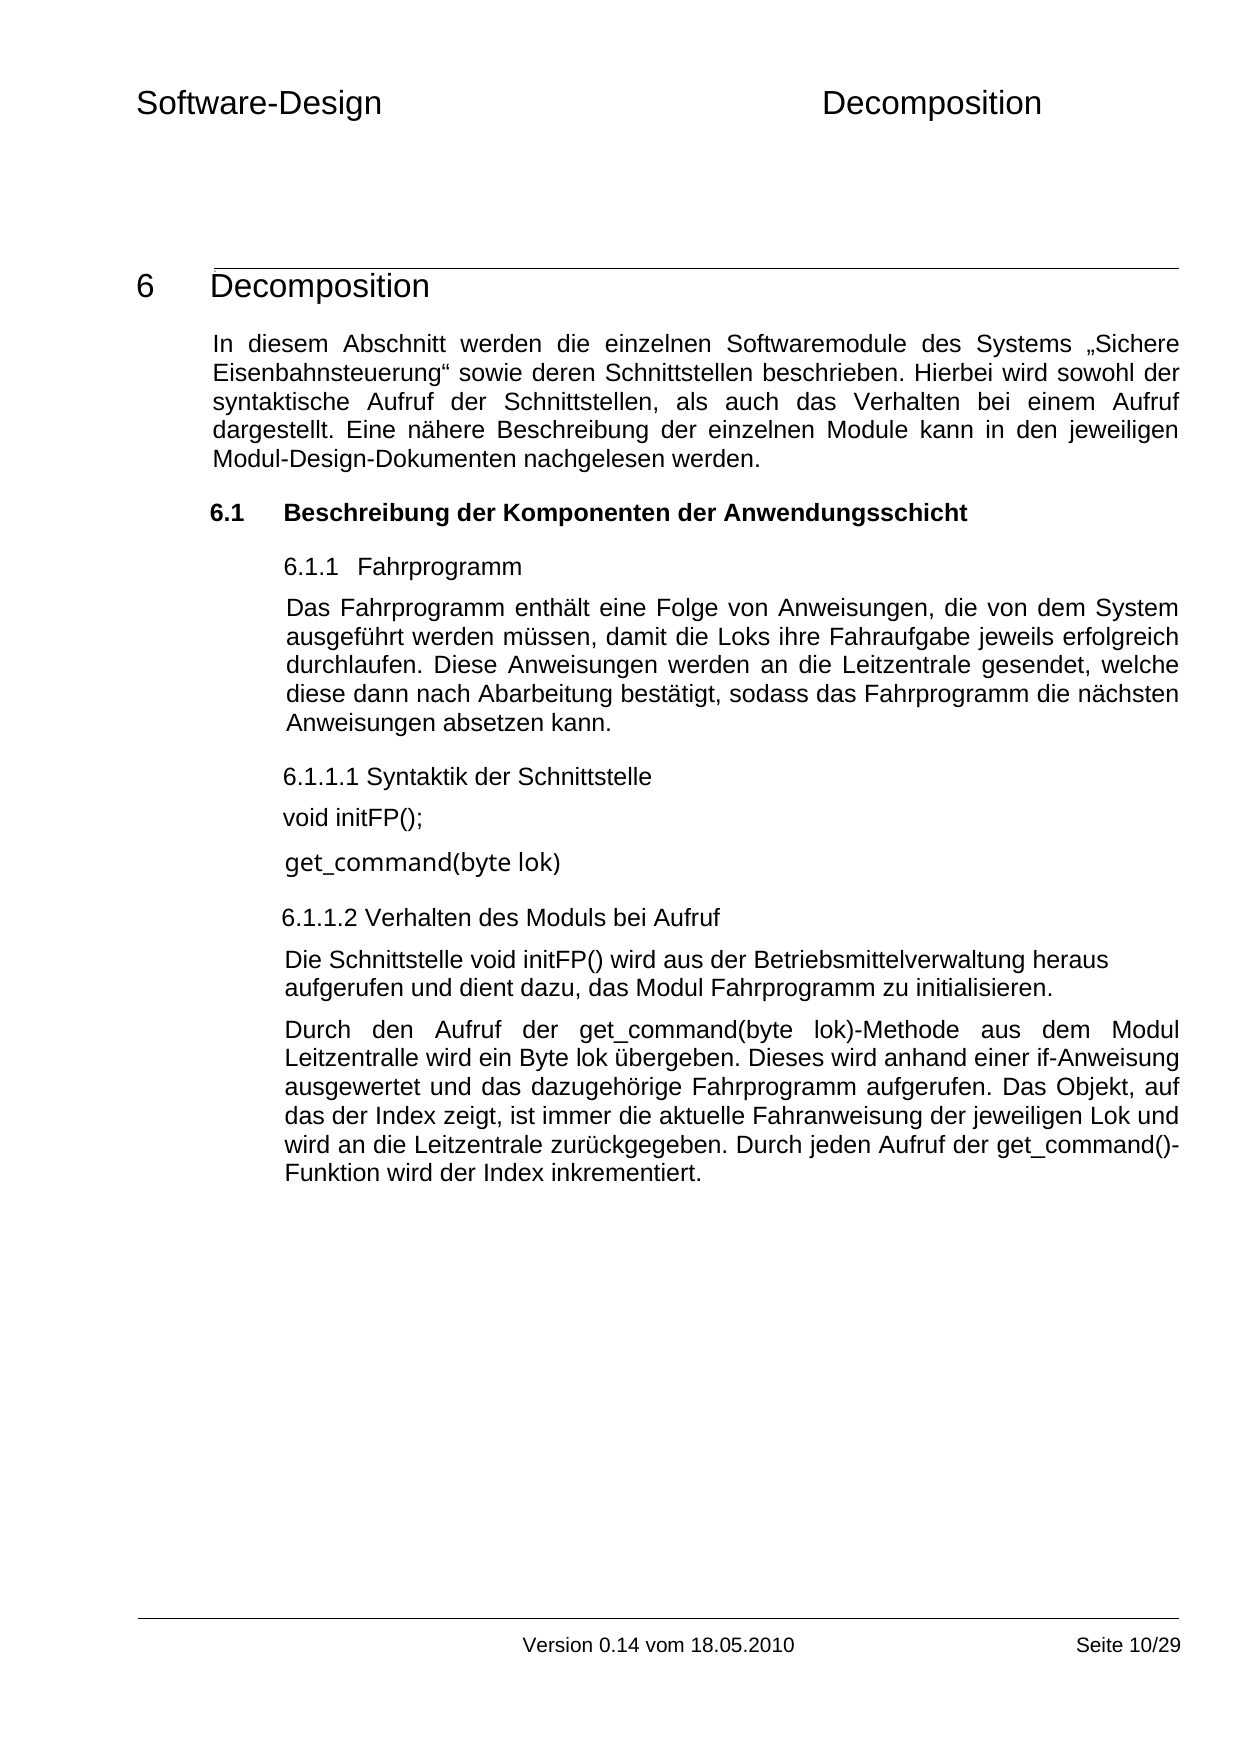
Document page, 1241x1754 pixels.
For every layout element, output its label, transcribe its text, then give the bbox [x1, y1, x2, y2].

subtitle Verhalten des Moduls bei Aufruf [281, 903, 1181, 932]
text Das Fahrprogramm enthält eine Folge von Anweisungen, die von dem System ausgeführt werden müssen, damit die Loks ihre Fahraufgabe jeweils erfolgreich durchlaufen. Diese Anweisungen werden an die Leitzentrale gesendet, welche diese dann nach Abarbeitung bestätigt, sodass das Fahrprogramm die nächsten Anweisungen absetzen kann. [286, 593, 1181, 737]
subtitle Decomposition [136, 289, 317, 304]
text get_command(byte lok) [284, 844, 1181, 878]
text void initFP(); [283, 803, 1181, 832]
subtitle Syntaktik der Schnittstelle [283, 762, 1181, 791]
text Durch den Aufruf der get_command(byte lok)-Methode aus dem Modul Leitzentralle wird ein Byte lok übergeben. Dieses wird anhand einer if-Anweisung ausgewertet und das dazugehörige Fahrprogramm aufgerufen. Das Objekt, auf das der Index zeigt, ist immer die aktuelle Fahranweisung der jeweiligen Lok und wird an die Leitzentrale zurückgegeben. Durch jeden Aufruf der get_command()-Funktion wird der Index inkrementiert. [284, 1014, 1181, 1187]
subtitle Fahrprogramm [283, 552, 1181, 581]
subtitle Decomposition [320, 289, 1181, 304]
subtitle Beschreibung der Komponenten der Anwendungsschicht [209, 498, 1181, 527]
text In diesem Abschnitt werden die einzelnen Softwaremodule des Systems „Sichere Eisenbahnsteuerung“ sowie deren Schnittstellen beschrieben. Hierbei wird sowohl der syntaktische Aufruf der Schnittstellen, als auch das Verhalten bei einem Aufruf dargestellt. Eine nähere Beschreibung der einzelnen Module kann in den jeweiligen Modul-Design-Dokumenten nachgelesen werden. [212, 329, 1181, 473]
text Die Schnittstelle void initFP() wird aus der Betriebsmittelverwaltung heraus aufgerufen und dient dazu, das Modul Fahrprogramm zu initialisieren. [284, 944, 1181, 1002]
